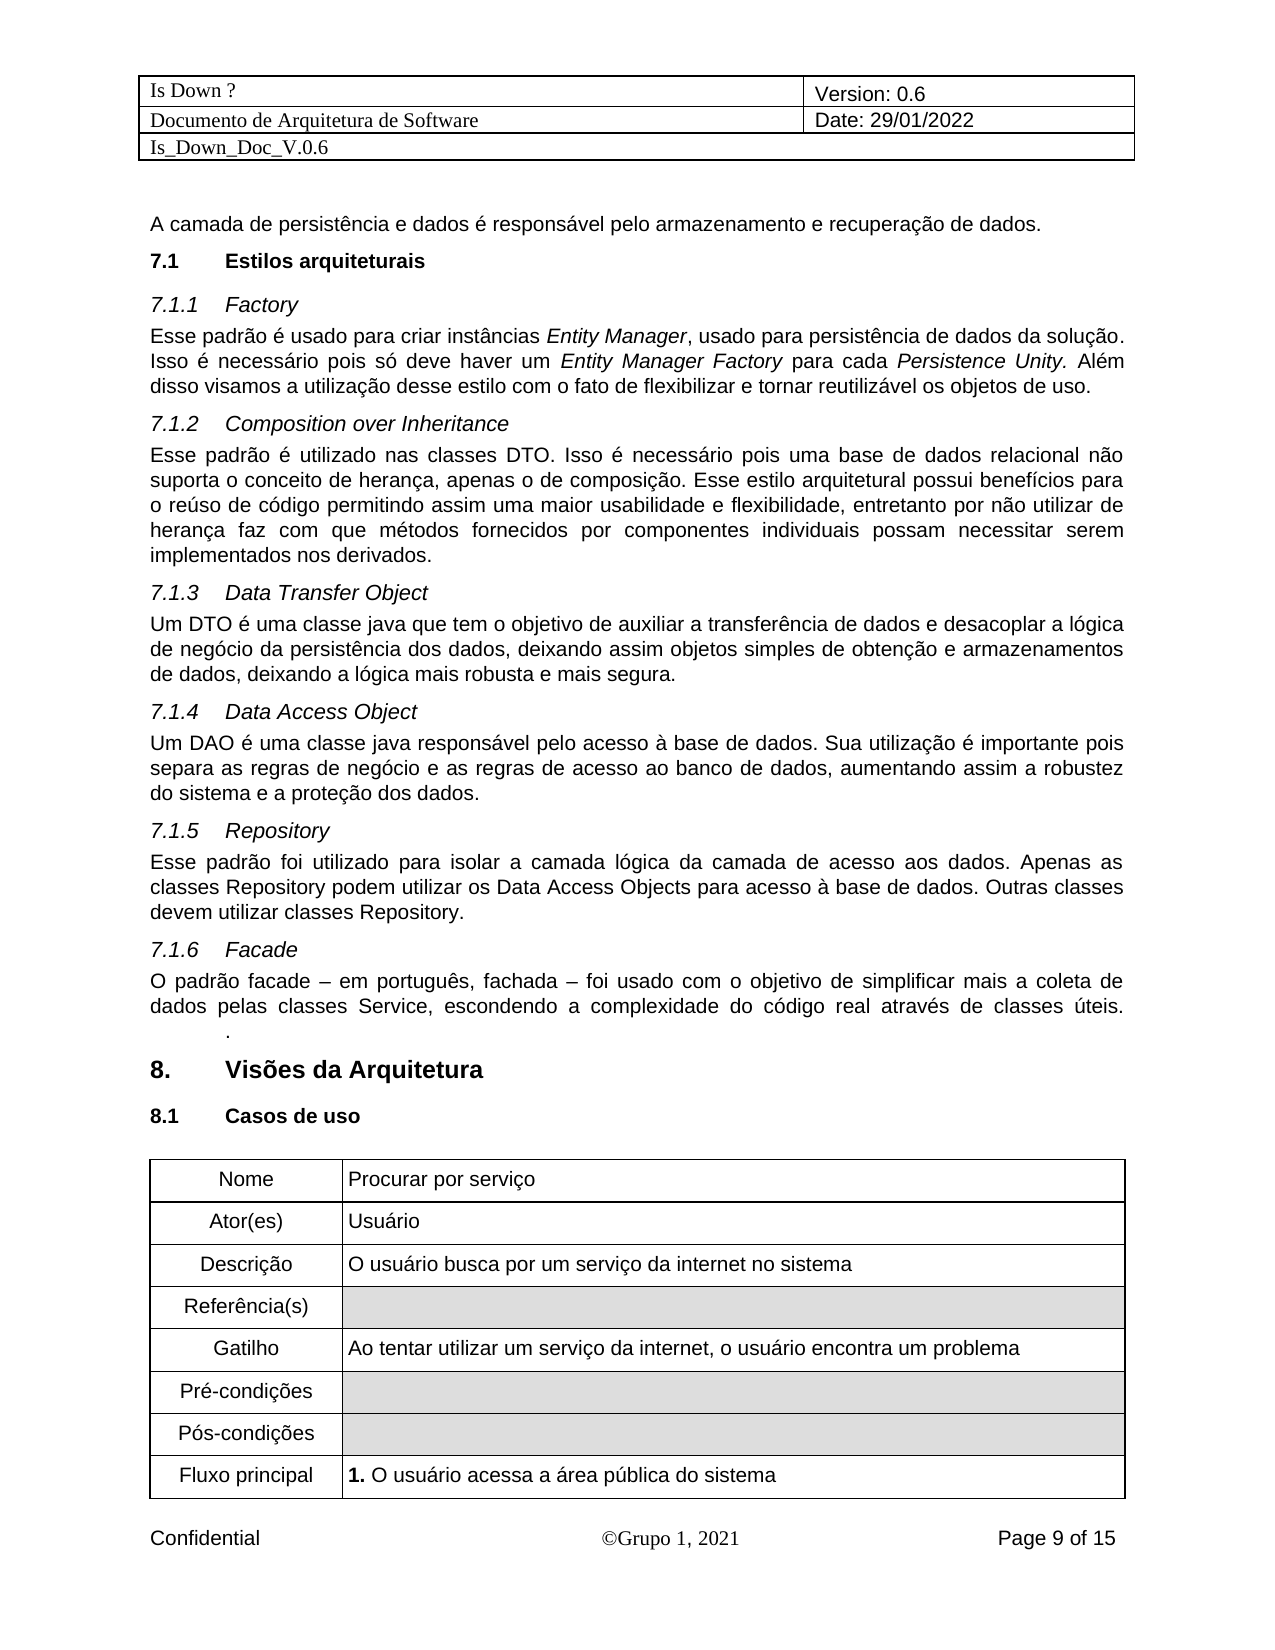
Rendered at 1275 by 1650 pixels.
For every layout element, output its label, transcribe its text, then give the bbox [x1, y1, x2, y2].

text A camada de persistência e dados é responsável pelo armazenamento e recuperação de dados. [150, 210, 1125, 235]
text Um DAO é uma classe java responsável pelo acesso à base de dados. Sua utilização é importante pois separa as regras de negócio e as regras de acesso ao banco de dados, aumentando assim a robustez do sistema e a proteção dos dados. [150, 730, 1125, 805]
table_header Nome [151, 1160, 342, 1201]
table_cell Ator(es) [151, 1203, 342, 1244]
table_cell [343, 1287, 1124, 1328]
table_cell [343, 1414, 1124, 1455]
subtitle Visões da Arquitetura [150, 1055, 1125, 1084]
table_cell 1. O usuário acessa a área pública do sistema [343, 1456, 1124, 1497]
table_cell Referência(s) [151, 1287, 342, 1328]
subtitle Estilos arquiteturais [150, 248, 1125, 273]
table_cell O usuário busca por um serviço da internet no sistema [343, 1245, 1124, 1286]
subtitle Data Transfer Object [150, 579, 1125, 605]
table_cell Descrição [151, 1245, 342, 1286]
table_cell [343, 1372, 1124, 1413]
table_cell Ao tentar utilizar um serviço da internet, o usuário encontra um problema [343, 1329, 1124, 1371]
text Esse padrão é utilizado nas classes DTO. Isso é necessário pois uma base de dados relacional não suporta o conceito de herança, apenas o de composição. Esse estilo arquitetural possui benefícios para o reúso de código permitindo assim uma maior usabilidade e flexibilidade, entretanto por não utilizar de herança faz com que métodos fornecidos por componentes individuais possam necessitar serem implementados nos derivados. [150, 442, 1125, 567]
table_cell Pós-condições [151, 1414, 342, 1455]
text O padrão facade – em português, fachada – foi usado com o objetivo de simplificar mais a coleta de dados pelas classes Service, escondendo a complexidade do código real através de classes úteis. . [150, 968, 1125, 1043]
table_cell Pré-condições [151, 1372, 342, 1413]
text Esse padrão foi utilizado para isolar a camada lógica da camada de acesso aos dados. Apenas as classes Repository podem utilizar os Data Access Objects para acesso à base de dados. Outras classes devem utilizar classes Repository. [150, 849, 1125, 924]
subtitle Data Access Object [150, 698, 1125, 724]
table_header Procurar por serviço [343, 1160, 1124, 1201]
table_cell Usuário [343, 1203, 1124, 1244]
text Esse padrão é usado para criar instâncias Entity Manager, usado para persistência de dados da solução. Isso é necessário pois só deve haver um Entity Manager Factory para cada Persistence Unity. Além disso visamos a utilização desse estilo com o fato de flexibilizar e tornar reutilizável os objetos de uso. [150, 323, 1125, 398]
subtitle Facade [150, 936, 1125, 962]
subtitle Composition over Inheritance [150, 411, 1125, 436]
text Um DTO é uma classe java que tem o objetivo de auxiliar a transferência de dados e desacoplar a lógica de negócio da persistência dos dados, deixando assim objetos simples de obtenção e armazenamentos de dados, deixando a lógica mais robusta e mais segura. [150, 611, 1125, 686]
table_cell Gatilho [151, 1329, 342, 1371]
subtitle Repository [150, 817, 1125, 843]
subtitle Casos de uso [150, 1103, 1125, 1128]
table_cell Fluxo principal [151, 1456, 342, 1497]
subtitle Factory [150, 292, 1125, 317]
